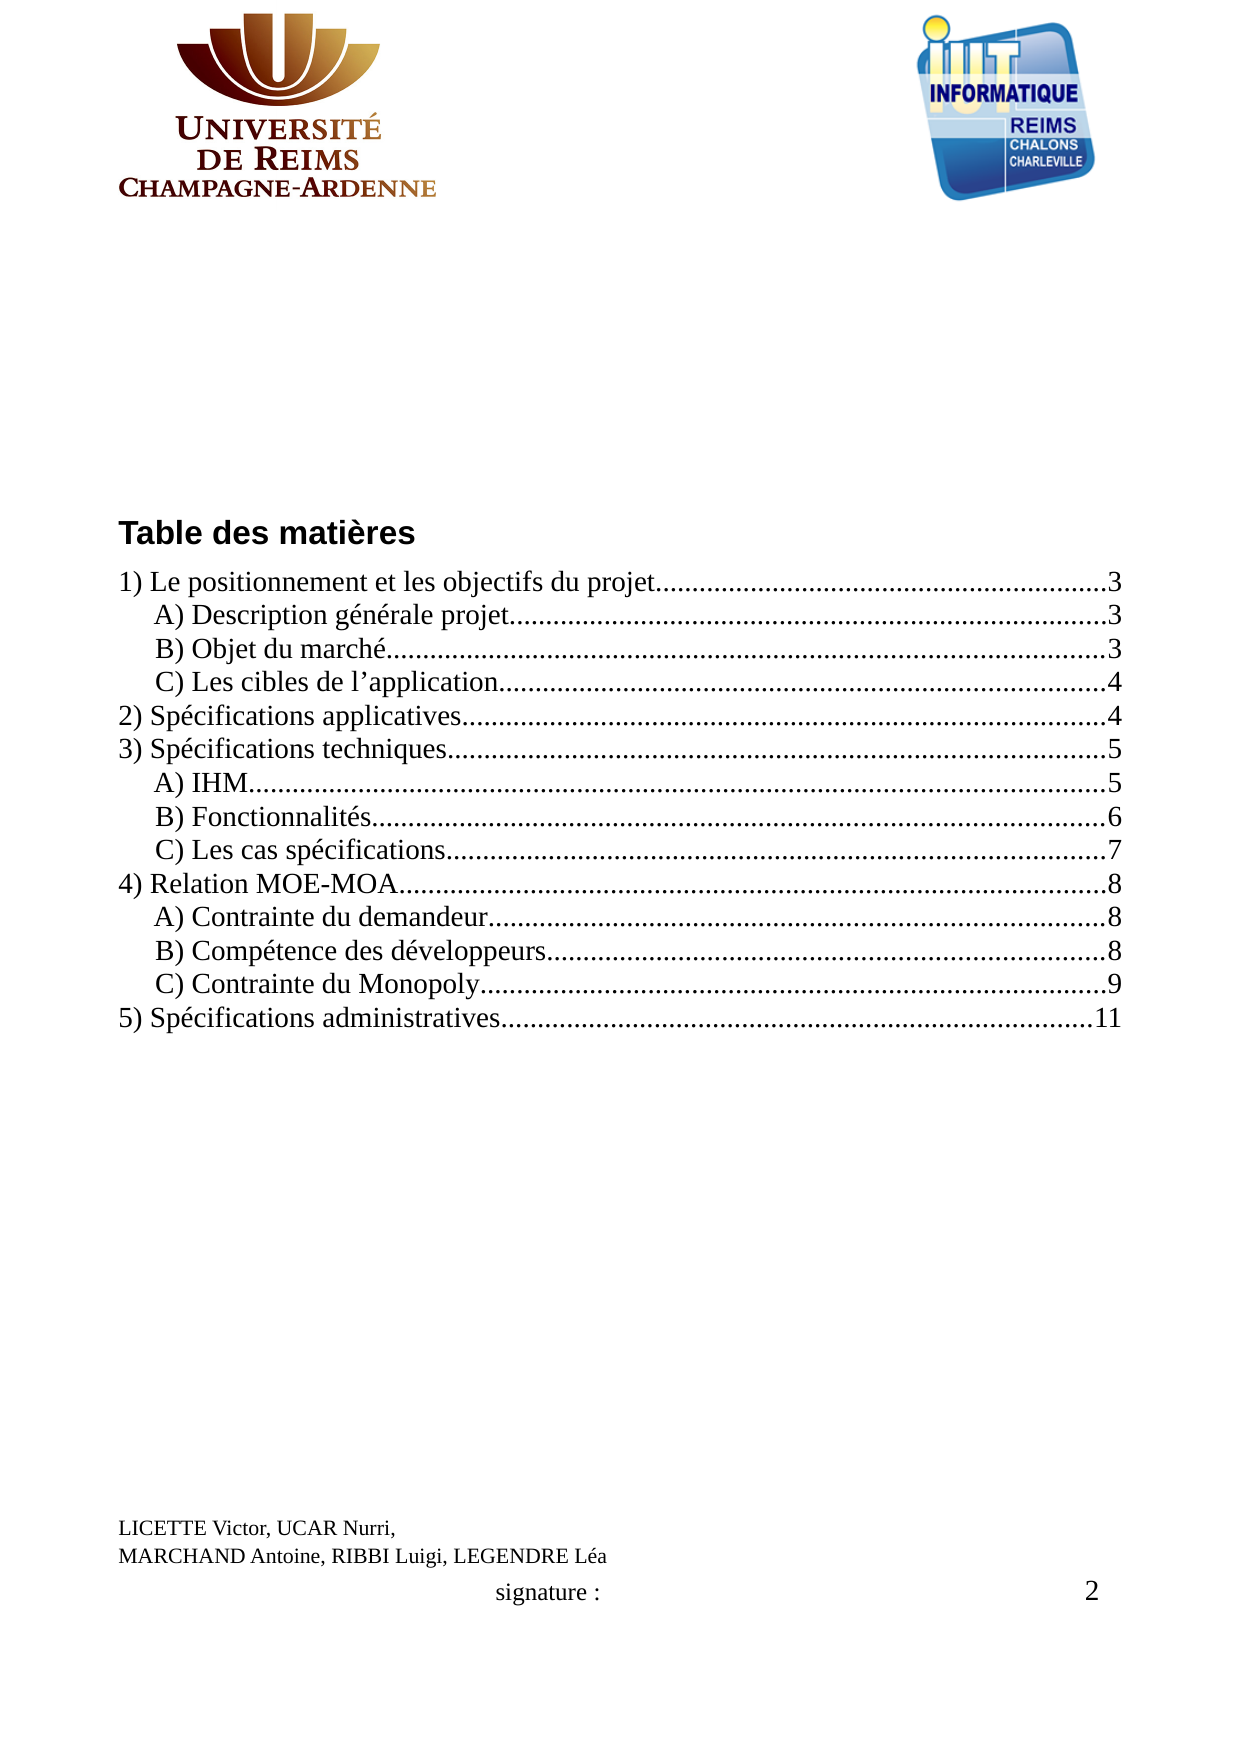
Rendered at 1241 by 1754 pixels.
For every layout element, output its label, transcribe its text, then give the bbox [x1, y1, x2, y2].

picture [899, 0, 1120, 220]
text 4) Relation MOE-MOA 8 [118, 866, 1122, 899]
subtitle Table des matières [118, 513, 1122, 551]
text B) Compétence des développeurs 8 [148, 933, 1122, 966]
text 3) Spécifications techniques 5 [118, 732, 1122, 765]
text 2) Spécifications applicatives 4 [118, 698, 1122, 732]
picture [117, 0, 437, 211]
text C) Contrainte du Monopoly 9 [148, 966, 1122, 1000]
text A) Description générale projet 3 [148, 597, 1122, 631]
text A) IHM 5 [148, 765, 1122, 799]
text C) Les cibles de l’application 4 [148, 664, 1122, 698]
text B) Objet du marché 3 [148, 631, 1122, 664]
text B) Fonctionnalités 6 [148, 799, 1122, 832]
text 1) Le positionnement et les objectifs du projet 3 [118, 564, 1122, 597]
text 5) Spécifications administratives 11 [118, 1000, 1122, 1033]
text A) Contrainte du demandeur 8 [148, 899, 1122, 933]
text C) Les cas spécifications 7 [148, 832, 1122, 866]
